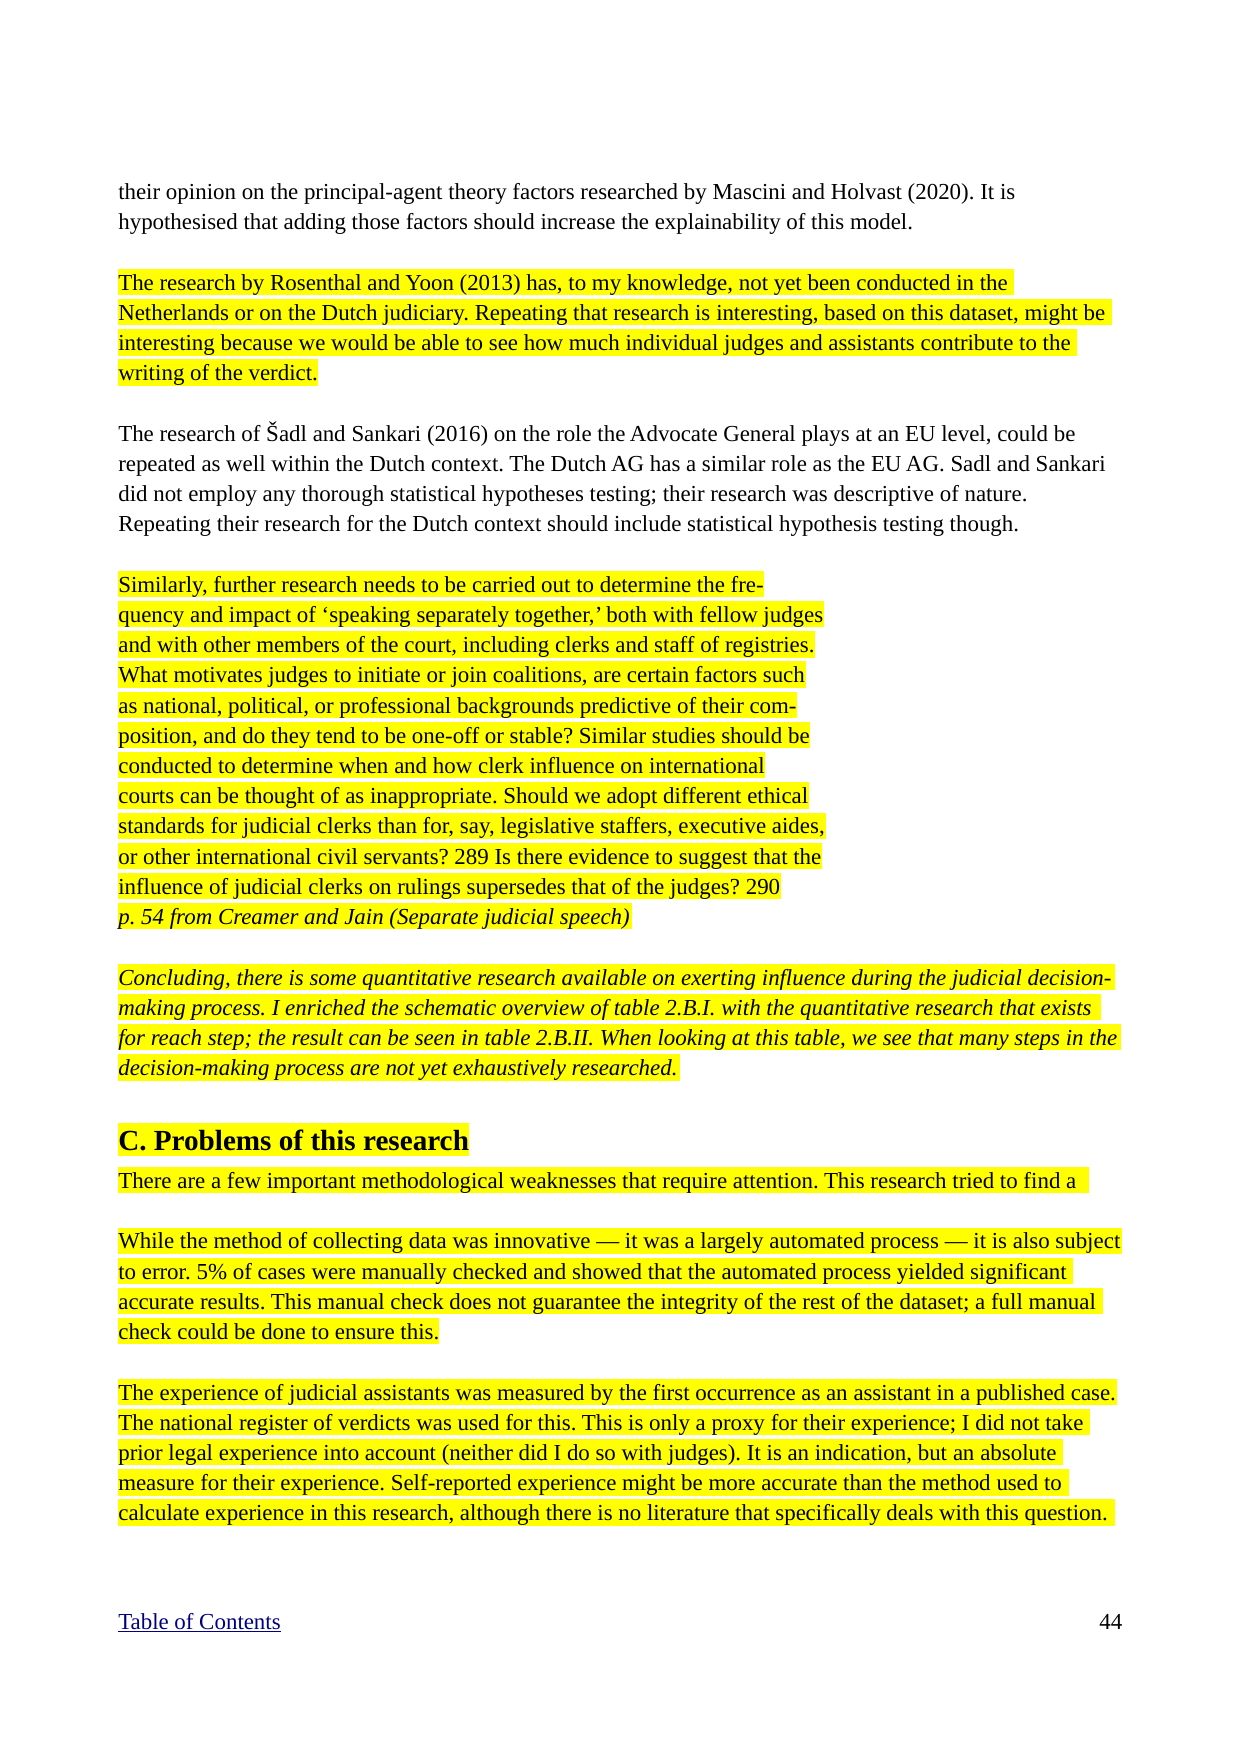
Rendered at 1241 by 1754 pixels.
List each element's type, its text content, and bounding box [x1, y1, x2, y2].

text and with other members of the court, including clerks and staff of registries. [118, 631, 1122, 658]
text The research of Šadl and Sankari (2016) on the role the Advocate General plays at an EU level, could be repeated as well within the Dutch context. The Dutch AG has a similar role as the EU AG. Sadl and Sankari did not employ any thorough statistical hypotheses testing; their research was descriptive of nature. Repeating their research for the Dutch context should include statistical hypothesis testing though. [118, 420, 1122, 537]
text p. 54 from Creamer and Jain (Separate judicial speech) [118, 903, 1122, 929]
text quency and impact of ‘speaking separately together,’ both with fellow judges [118, 601, 1122, 627]
text courts can be thought of as inappropriate. Should we adopt different ethical [118, 782, 1122, 809]
text standards for judicial clerks than for, say, legislative staffers, executive aides, [118, 812, 1122, 839]
text The experience of judicial assistants was measured by the first occurrence as an assistant in a published case. The national register of verdicts was used for this. This is only a proxy for their experience; I did not take prior legal experience into account (neither did I do so with judges). It is an indication, but an absolute measure for their experience. Self-reported experience might be more accurate than the method used to calculate experience in this research, although there is no literature that specifically deals with this question. [118, 1378, 1122, 1526]
text position, and do they tend to be one-off or stable? Similar studies should be [118, 722, 1122, 748]
text conducted to determine when and how clerk influence on international [118, 752, 1122, 778]
text The research by Rosenthal and Yoon (2013) has, to my knowledge, not yet been conducted in the Netherlands or on the Dutch judiciary. Repeating that research is interesting, based on this dataset, might be interesting because we would be able to see how much individual judges and assistants contribute to the writing of the verdict. [118, 269, 1122, 386]
subtitle C. Problems of this research [118, 1123, 1122, 1156]
text influence of judicial clerks on rulings supersedes that of the judges? 290 [118, 873, 1122, 899]
text Similarly, further research needs to be carried out to determine the fre- [118, 571, 1122, 597]
text as national, political, or professional backgrounds predictive of their com- [118, 692, 1122, 718]
text There are a few important methodological weaknesses that require attention. This research tried to find a [118, 1167, 1122, 1193]
text their opinion on the principal-agent theory factors researched by Mascini and Holvast (2020). It is hypothesised that adding those factors should increase the explainability of this model. [118, 178, 1122, 235]
text or other international civil servants? 289 Is there evidence to suggest that the [118, 843, 1122, 869]
text While the method of collecting data was innovative — it was a largely automated process — it is also subject to error. 5% of cases were manually checked and showed that the automated process yielded significant accurate results. This manual check does not guarantee the integrity of the rest of the dataset; a full manual check could be done to ensure this. [118, 1227, 1122, 1344]
text Concluding, there is some quantitative research available on exerting influence during the judicial decision-making process. I enriched the schematic overview of table 2.B.I. with the quantitative research that exists for reach step; the result can be seen in table 2.B.II. When looking at this table, we see that many steps in the decision-making process are not yet exhaustively researched. [118, 963, 1122, 1081]
text What motivates judges to initiate or join coalitions, are certain factors such [118, 661, 1122, 688]
